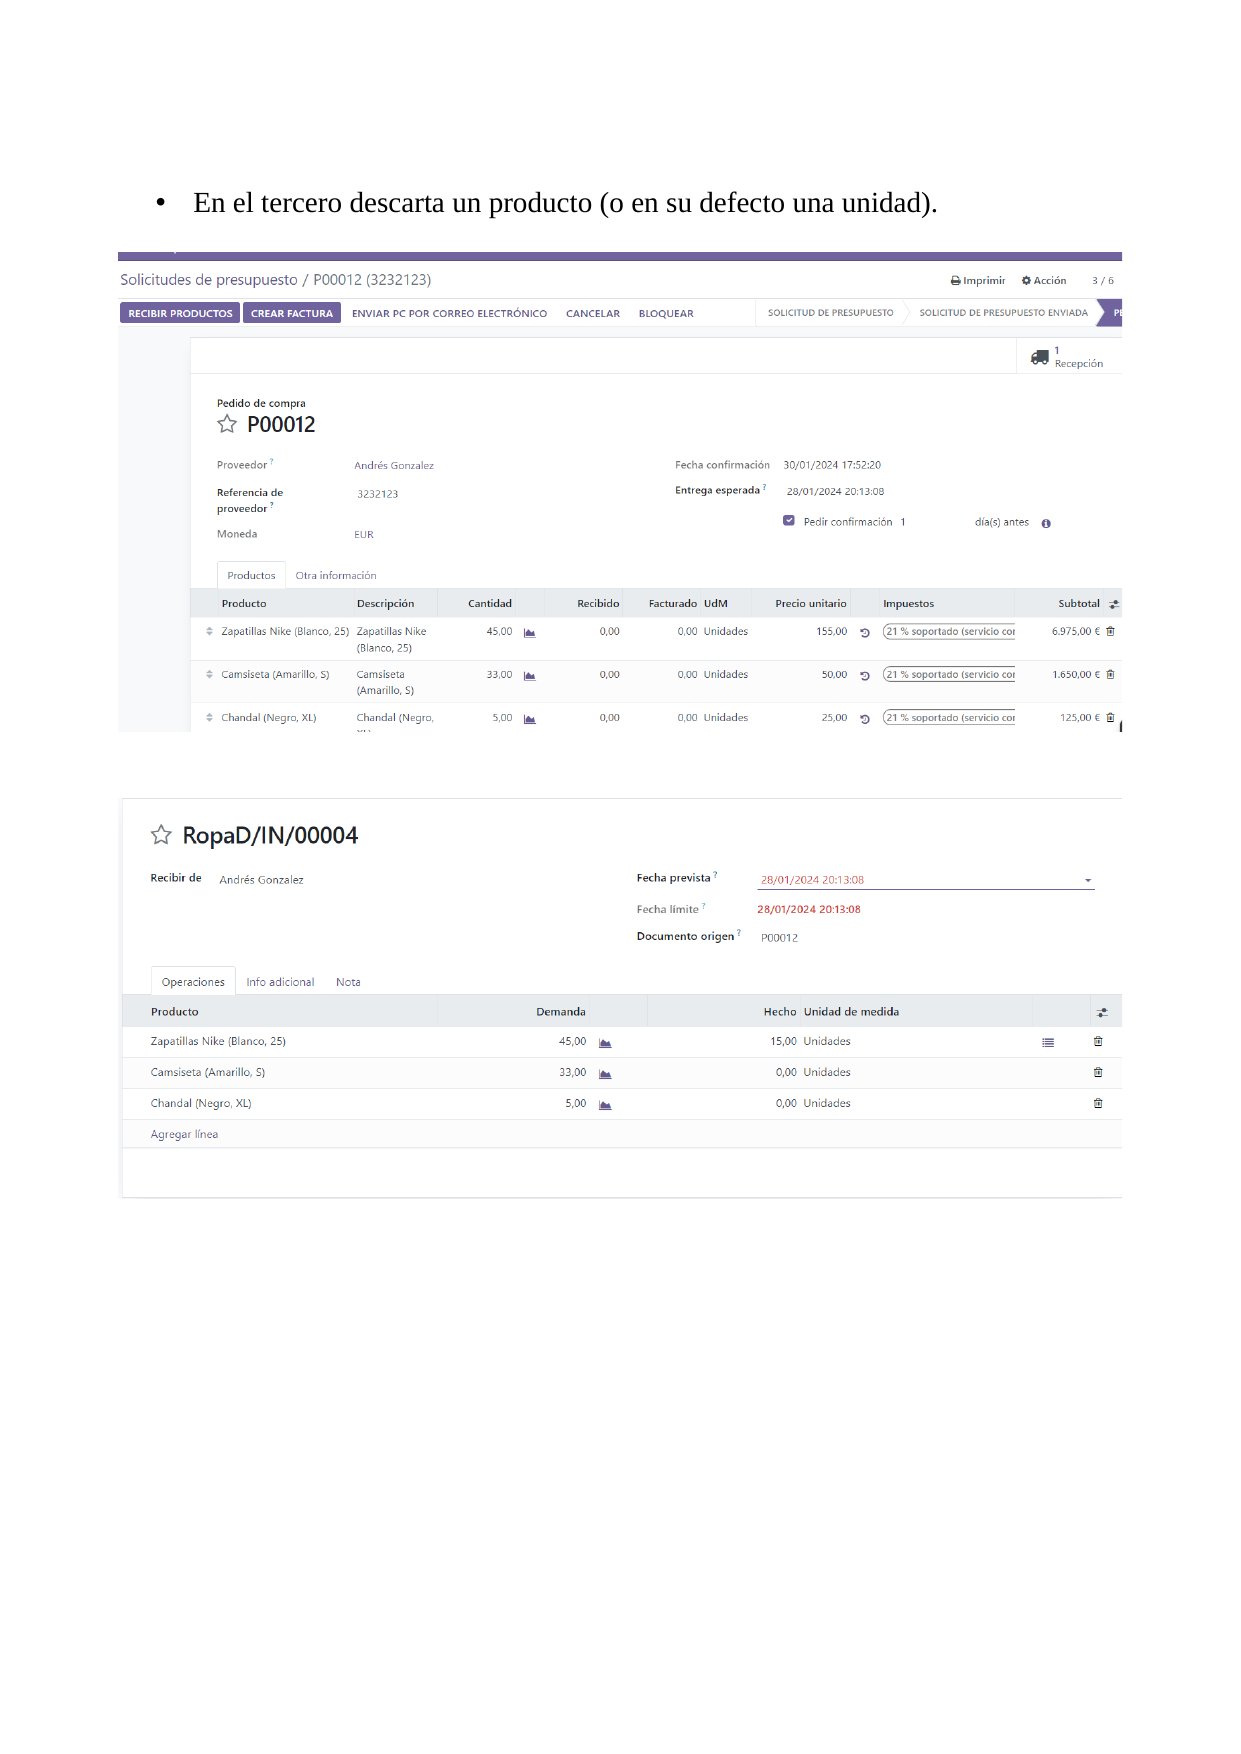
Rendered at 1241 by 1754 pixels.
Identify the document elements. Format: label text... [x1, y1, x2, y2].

list En el tercero descarta un producto (o en su defecto una unidad). [156, 185, 1122, 219]
picture [118, 252, 1123, 732]
picture [118, 798, 1123, 1199]
